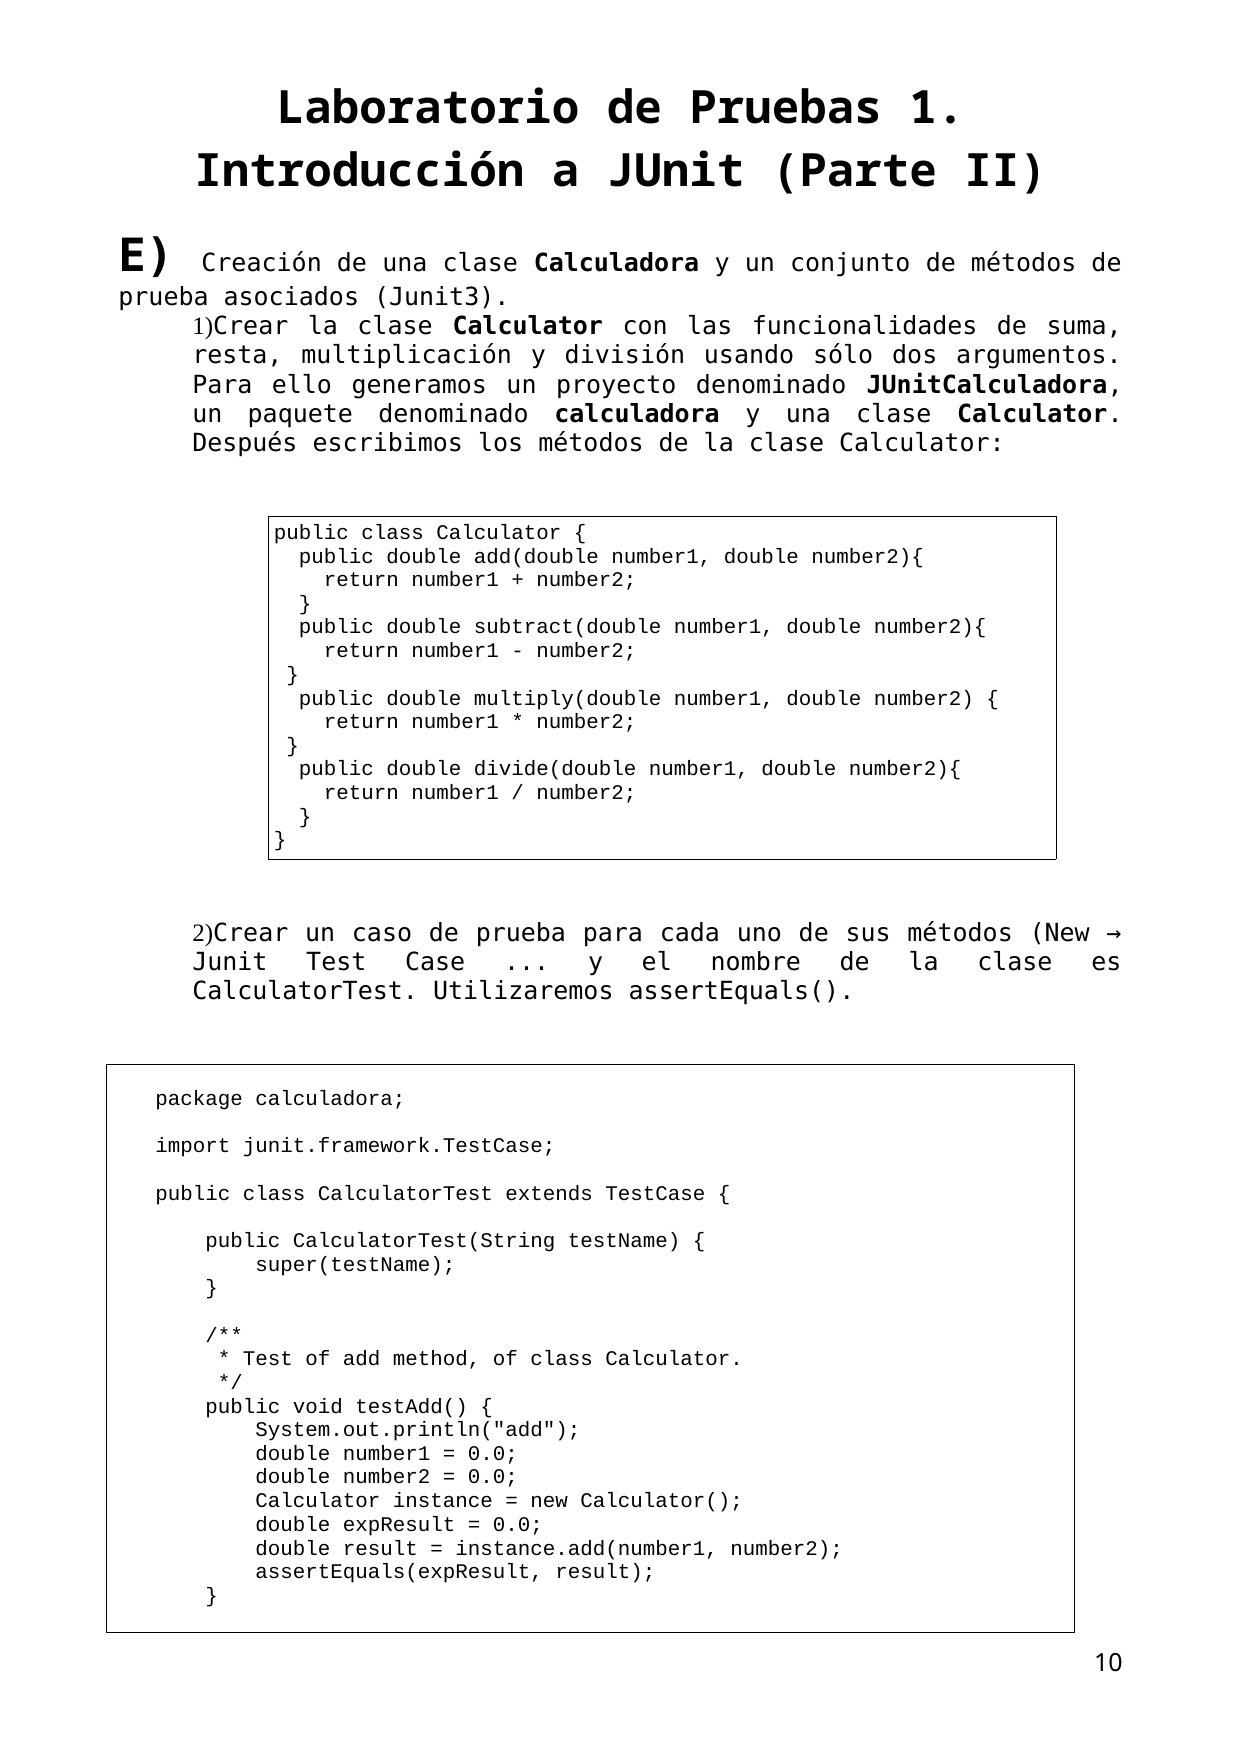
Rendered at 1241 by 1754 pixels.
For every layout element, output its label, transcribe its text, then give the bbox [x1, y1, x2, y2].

list Crear la clase Calculator con las funcionalidades de suma, resta, multiplicación y división usando sólo dos argumentos. Para ello generamos un proyecto denominado JUnitCalculadora, un paquete denominado calculadora y una clase Calculator. Después escribimos los métodos de la clase Calculator: [192, 311, 1122, 457]
list Crear un caso de prueba para cada uno de sus métodos (New → Junit Test Case ... y el nombre de la clase es CalculatorTest. Utilizaremos assertEquals(). [192, 918, 1122, 1005]
table_header public class Calculator { public double add(double number1, double number2){ return number1 + number2; } public double subtract(double number1, double number2){ return number1 - number2; } public double multiply(double number1, double number2) { return number1 * number2; } public double divide(double number1, double number2){ return number1 / number2; } } [269, 517, 1056, 859]
text E) Creación de una clase Calculadora y un conjunto de métodos de prueba asociados (Junit3). [118, 229, 1122, 311]
table_header package calculadora; import junit.framework.TestCase; public class CalculatorTest extends TestCase { public CalculatorTest(String testName) { super(testName); } /** * Test of add method, of class Calculator. */ public void testAdd() { System.out.println("add"); double number1 = 0.0; double number2 = 0.0; Calculator instance = new Calculator(); double expResult = 0.0; double result = instance.add(number1, number2); assertEquals(expResult, result); } [107, 1065, 1074, 1632]
text Laboratorio de Pruebas 1. Introducción a JUnit (Parte II) [118, 75, 1122, 200]
